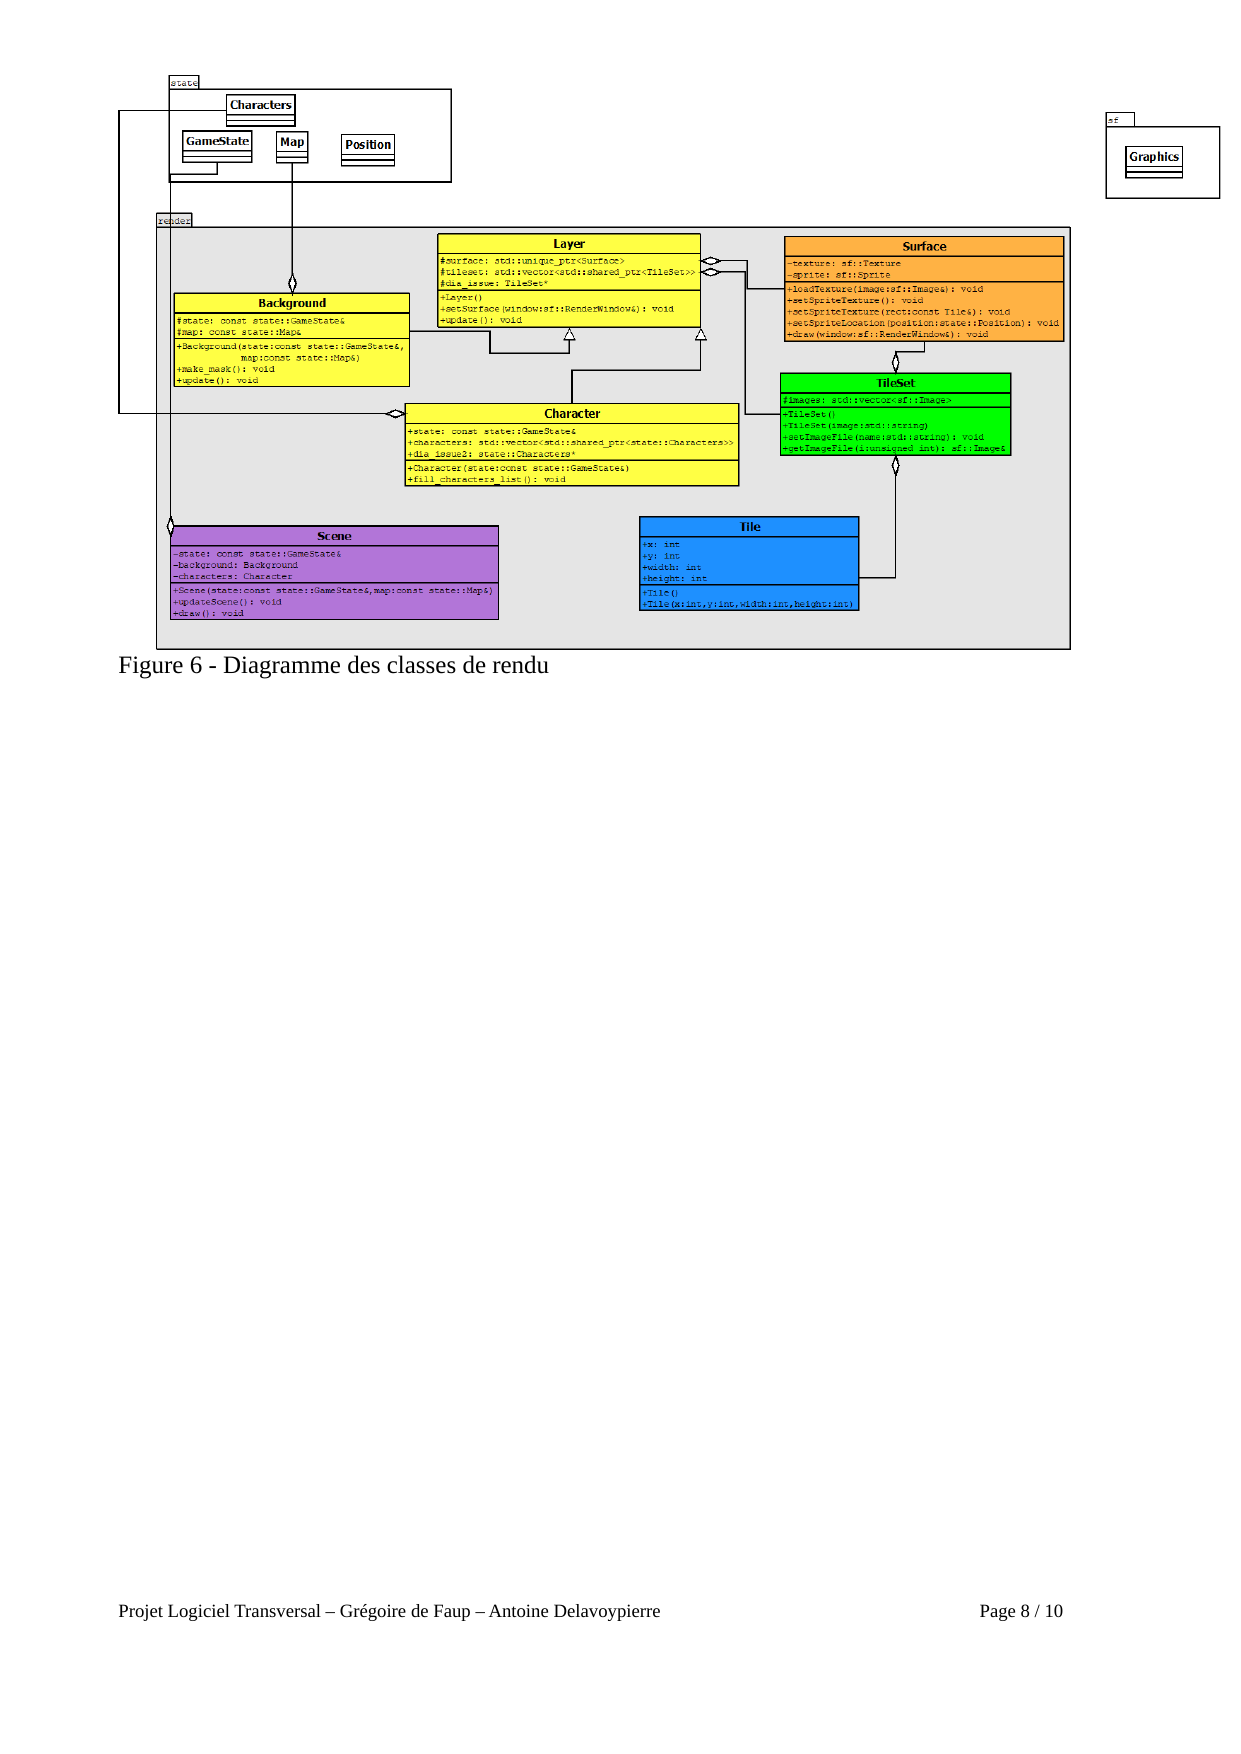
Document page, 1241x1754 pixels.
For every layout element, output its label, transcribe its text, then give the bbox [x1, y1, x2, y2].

text Figure 6 - Diagramme des classes de rendu [118, 651, 1122, 679]
picture [118, 75, 1221, 651]
